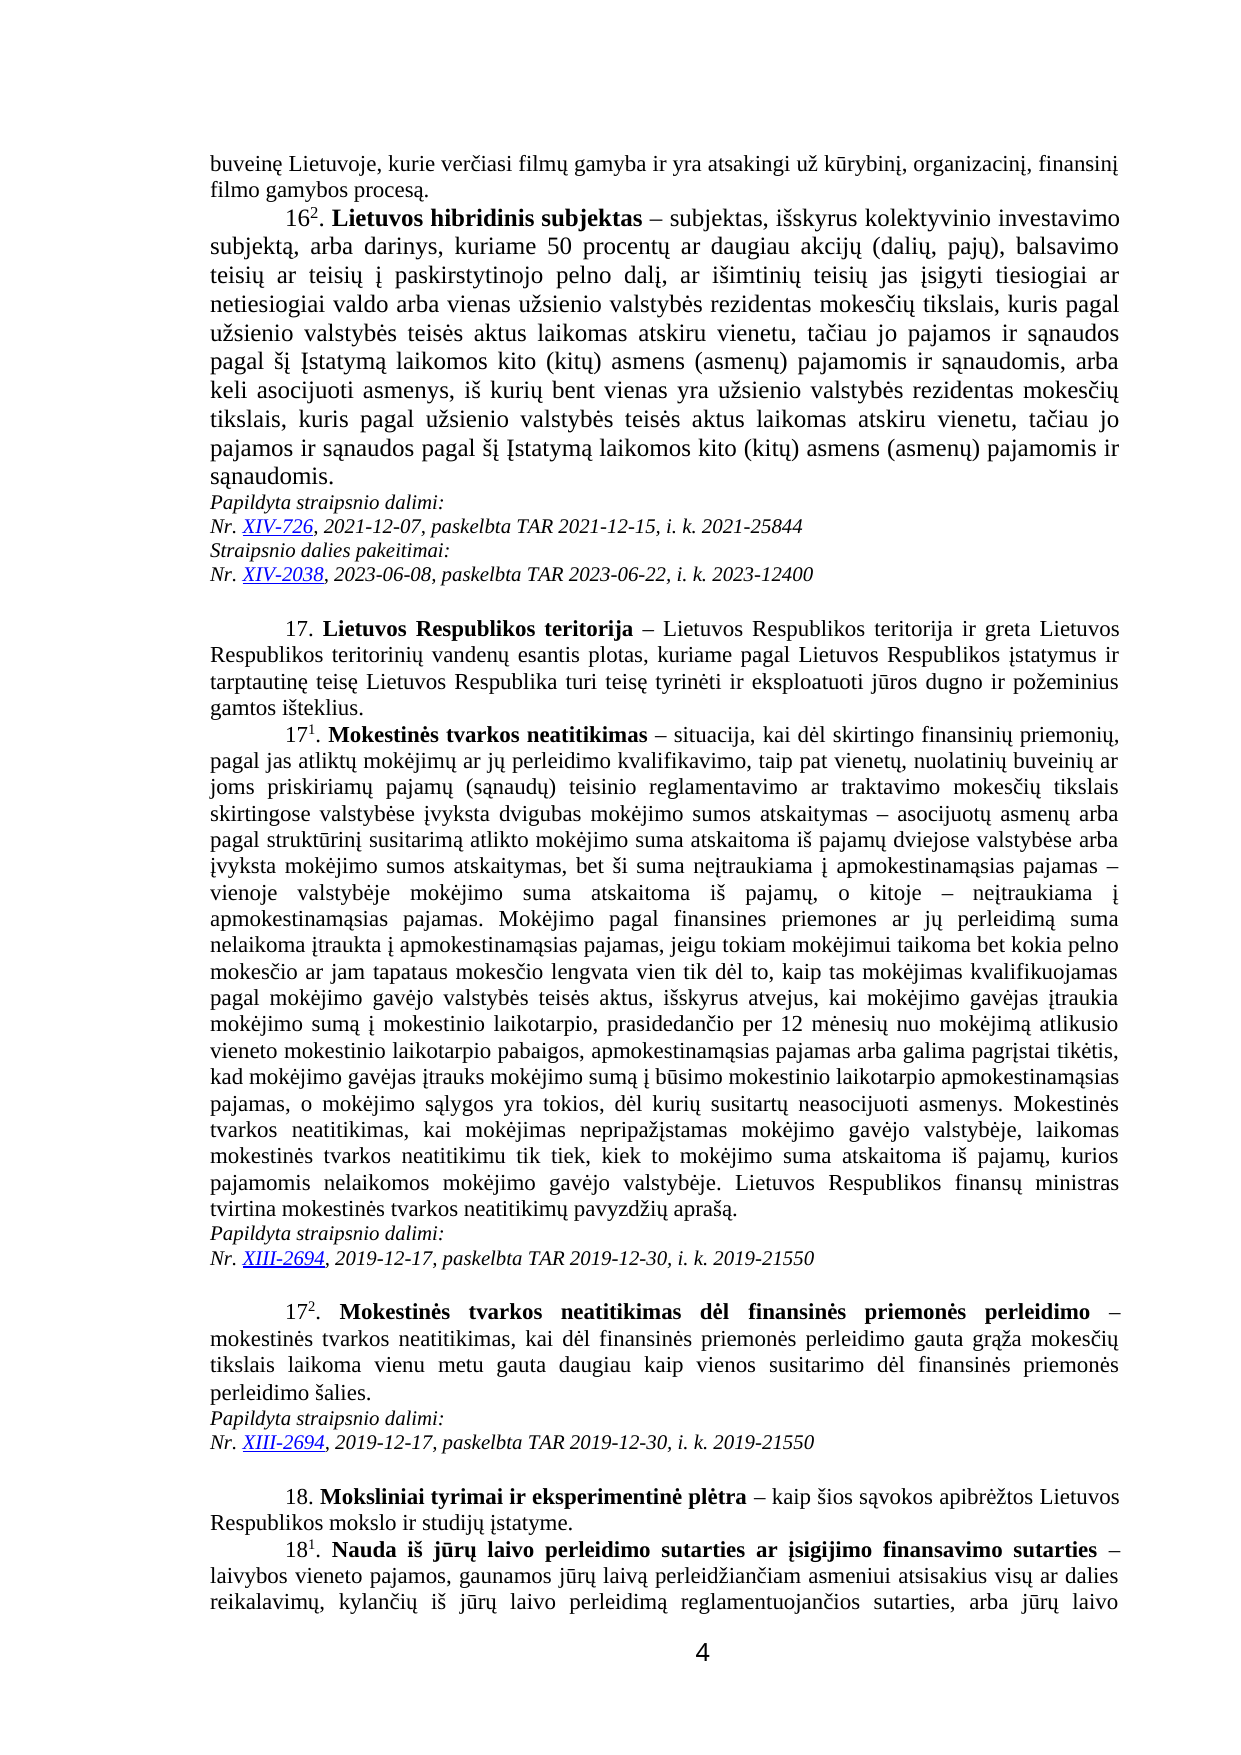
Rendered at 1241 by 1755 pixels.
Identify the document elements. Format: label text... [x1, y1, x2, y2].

text Papildyta straipsnio dalimi: [210, 1221, 1120, 1245]
text Nr. XIV-2038, 2023-06-08, paskelbta TAR 2023-06-22, i. k. 2023-12400 [210, 562, 1120, 586]
text Papildyta straipsnio dalimi: [210, 1406, 1120, 1430]
text buveinę Lietuvoje, kurie verčiasi filmų gamyba ir yra atsakingi už kūrybinį, organizacinį, finansinį filmo gamybos procesą. [210, 150, 1120, 203]
text Papildyta straipsnio dalimi: [210, 490, 1120, 514]
text 171. Mokestinės tvarkos neatitikimas – situacija, kai dėl skirtingo finansinių priemonių, pagal jas atliktų mokėjimų ar jų perleidimo kvalifikavimo, taip pat vienetų, nuolatinių buveinių ar joms priskiriamų pajamų (sąnaudų) teisinio reglamentavimo ar traktavimo mokesčių tikslais skirtingose valstybėse įvyksta dvigubas mokėjimo sumos atskaitymas – asocijuotų asmenų arba pagal struktūrinį susitarimą atlikto mokėjimo suma atskaitoma iš pajamų dviejose valstybėse arba įvyksta mokėjimo sumos atskaitymas, bet ši suma neįtraukiama į apmokestinamąsias pajamas – vienoje valstybėje mokėjimo suma atskaitoma iš pajamų, o kitoje – neįtraukiama į apmokestinamąsias pajamas. Mokėjimo pagal finansines priemones ar jų perleidimą suma nelaikoma įtraukta į apmokestinamąsias pajamas, jeigu tokiam mokėjimui taikoma bet kokia pelno mokesčio ar jam tapataus mokesčio lengvata vien tik dėl to, kaip tas mokėjimas kvalifikuojamas pagal mokėjimo gavėjo valstybės teisės aktus, išskyrus atvejus, kai mokėjimo gavėjas įtraukia mokėjimo sumą į mokestinio laikotarpio, prasidedančio per 12 mėnesių nuo mokėjimą atlikusio vieneto mokestinio laikotarpio pabaigos, apmokestinamąsias pajamas arba galima pagrįstai tikėtis, kad mokėjimo gavėjas įtrauks mokėjimo sumą į būsimo mokestinio laikotarpio apmokestinamąsias pajamas, o mokėjimo sąlygos yra tokios, dėl kurių susitartų neasocijuoti asmenys. Mokestinės tvarkos neatitikimas, kai mokėjimas nepripažįstamas mokėjimo gavėjo valstybėje, laikomas mokestinės tvarkos neatitikimu tik tiek, kiek to mokėjimo suma atskaitoma iš pajamų, kurios pajamomis nelaikomos mokėjimo gavėjo valstybėje. Lietuvos Respublikos finansų ministras tvirtina mokestinės tvarkos neatitikimų pavyzdžių aprašą. [210, 721, 1120, 1221]
text Straipsnio dalies pakeitimai: [210, 538, 1120, 562]
text 181. Nauda iš jūrų laivo perleidimo sutarties ar įsigijimo finansavimo sutarties – laivybos vieneto pajamos, gaunamos jūrų laivą perleidžiančiam asmeniui atsisakius visų ar dalies reikalavimų, kylančių iš jūrų laivo perleidimą reglamentuojančios sutarties, arba jūrų laivo [210, 1536, 1120, 1615]
text 172. Mokestinės tvarkos neatitikimas dėl finansinės priemonės perleidimo – mokestinės tvarkos neatitikimas, kai dėl finansinės priemonės perleidimo gauta grąža mokesčių tikslais laikoma vienu metu gauta daugiau kaip vienos susitarimo dėl finansinės priemonės perleidimo šalies. [210, 1298, 1120, 1406]
text Nr. XIII-2694, 2019-12-17, paskelbta TAR 2019-12-30, i. k. 2019-21550 [210, 1245, 1120, 1269]
text Nr. XIII-2694, 2019-12-17, paskelbta TAR 2019-12-30, i. k. 2019-21550 [210, 1430, 1120, 1454]
text 17. Lietuvos Respublikos teritorija – Lietuvos Respublikos teritorija ir greta Lietuvos Respublikos teritorinių vandenų esantis plotas, kuriame pagal Lietuvos Respublikos įstatymus ir tarptautinę teisę Lietuvos Respublika turi teisę tyrinėti ir eksploatuoti jūros dugno ir požeminius gamtos išteklius. [210, 615, 1120, 721]
text 18. Moksliniai tyrimai ir eksperimentinė plėtra – kaip šios sąvokos apibrėžtos Lietuvos Respublikos mokslo ir studijų įstatyme. [210, 1483, 1120, 1536]
text Nr. XIV-726, 2021-12-07, paskelbta TAR 2021-12-15, i. k. 2021-25844 [210, 514, 1120, 538]
text 162. Lietuvos hibridinis subjektas – subjektas, išskyrus kolektyvinio investavimo subjektą, arba darinys, kuriame 50 procentų ar daugiau akcijų (dalių, pajų), balsavimo teisių ar teisių į paskirstytinojo pelno dalį, ar išimtinių teisių jas įsigyti tiesiogiai ar netiesiogiai valdo arba vienas užsienio valstybės rezidentas mokesčių tikslais, kuris pagal užsienio valstybės teisės aktus laikomas atskiru vienetu, tačiau jo pajamos ir sąnaudos pagal šį Įstatymą laikomos kito (kitų) asmens (asmenų) pajamomis ir sąnaudomis, arba keli asocijuoti asmenys, iš kurių bent vienas yra užsienio valstybės rezidentas mokesčių tikslais, kuris pagal užsienio valstybės teisės aktus laikomas atskiru vienetu, tačiau jo pajamos ir sąnaudos pagal šį Įstatymą laikomos kito (kitų) asmens (asmenų) pajamomis ir sąnaudomis. [210, 203, 1120, 490]
